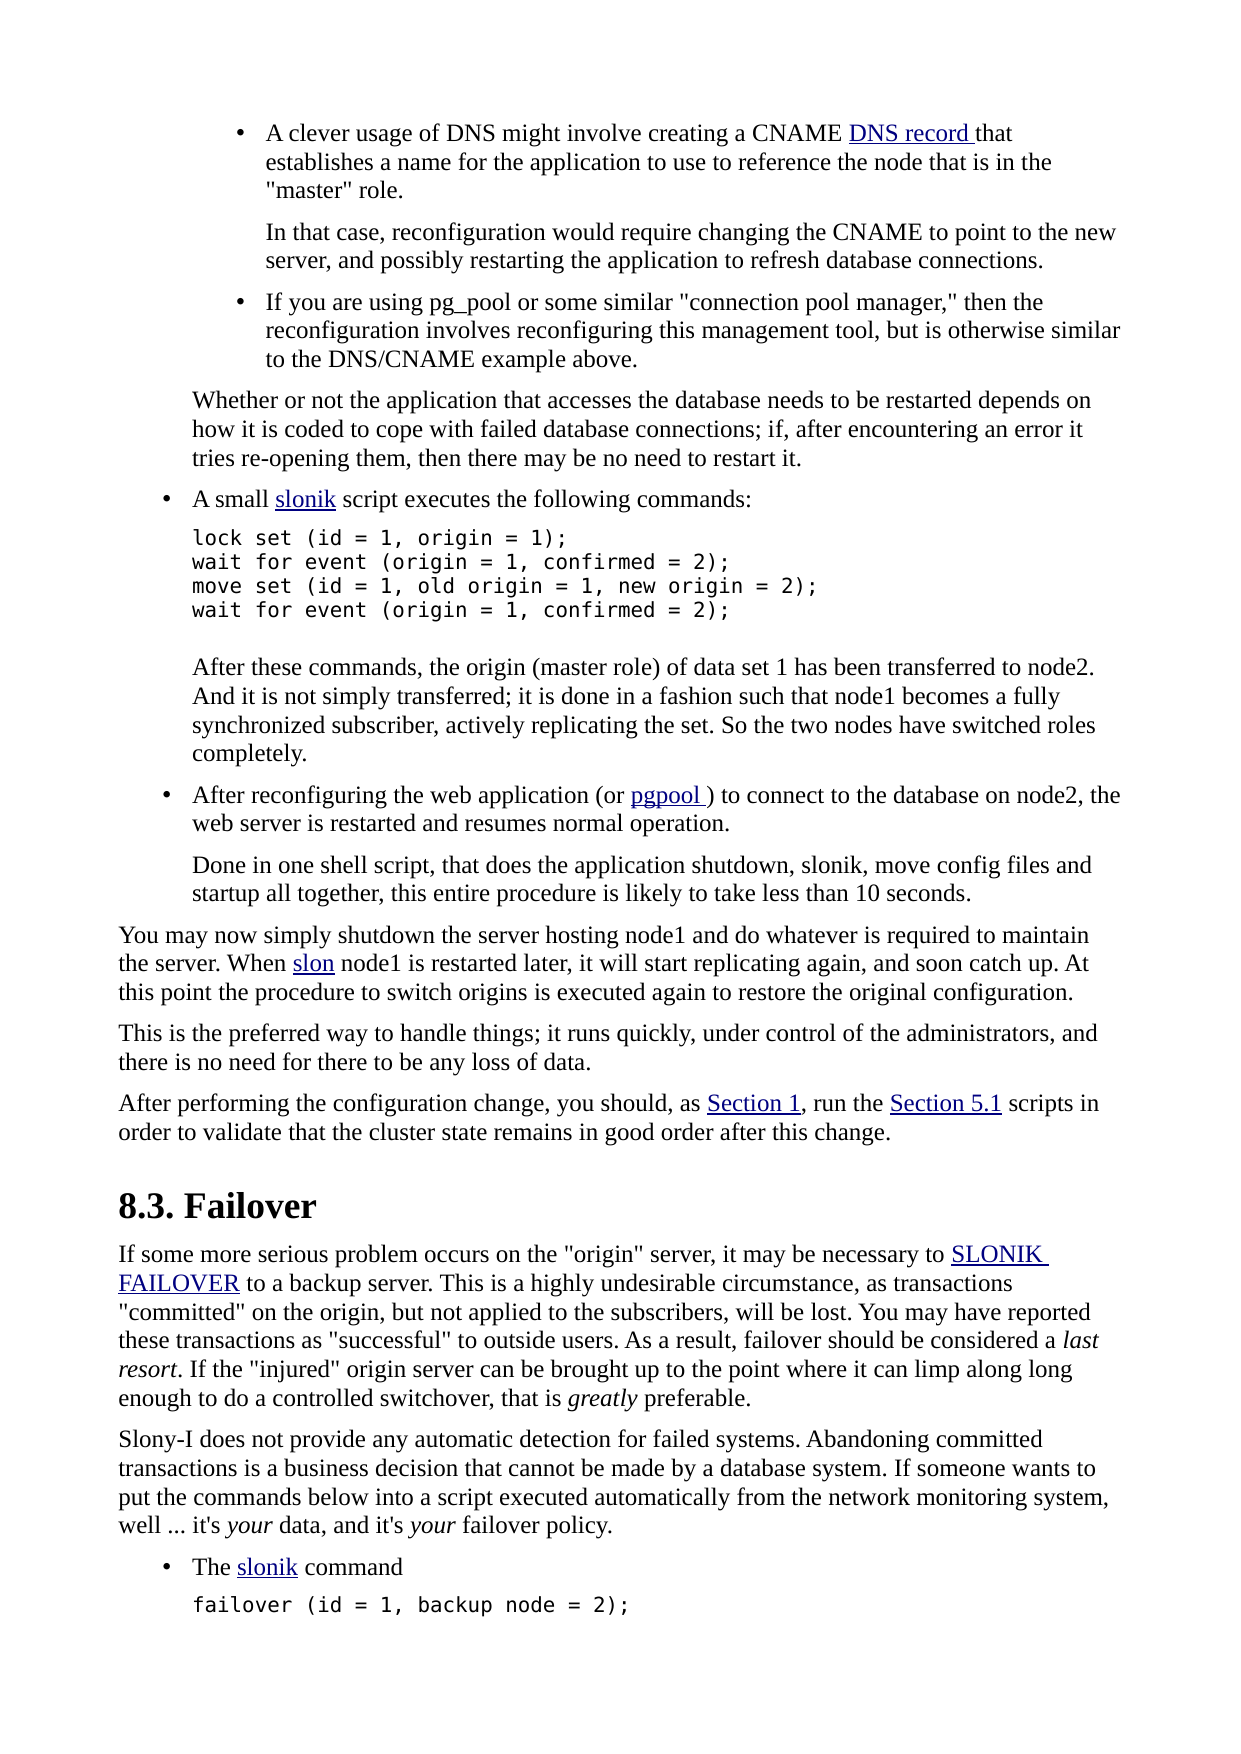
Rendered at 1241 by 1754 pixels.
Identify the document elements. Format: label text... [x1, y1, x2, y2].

list The slonik command [162, 1552, 1122, 1580]
list Done in one shell script, that does the application shutdown, slonik, move config files and startup all together, this entire procedure is likely to take less than 10 seconds. [162, 850, 1122, 907]
list If you are using pg_pool or some similar "connection pool manager," then the reconfiguration involves reconfiguring this management tool, but is otherwise similar to the DNS/CNAME example above. [236, 287, 1122, 373]
list In that case, reconfiguration would require changing the CNAME to point to the new server, and possibly restarting the application to refresh database connections. [236, 217, 1122, 274]
subtitle 8.3. Failover [118, 1183, 1122, 1227]
list After these commands, the origin (master role) of data set 1 has been transferred to node2. And it is not simply transferred; it is done in a fashion such that node1 becomes a fully synchronized subscriber, actively replicating the set. So the two nodes have switched roles completely. [162, 652, 1122, 767]
list wait for event (origin = 1, confirmed = 2); [162, 598, 1122, 623]
list failover (id = 1, backup node = 2); [162, 1593, 1122, 1617]
list lock set (id = 1, origin = 1); [162, 526, 1122, 550]
text After performing the configuration change, you should, as Section 1, run the Section 5.1 scripts in order to validate that the cluster state remains in good order after this change. [118, 1088, 1122, 1146]
text This is the preferred way to handle things; it runs quickly, under control of the administrators, and there is no need for there to be any loss of data. [118, 1018, 1122, 1076]
list move set (id = 1, old origin = 1, new origin = 2); [162, 574, 1122, 598]
list A clever usage of DNS might involve creating a CNAME DNS record that establishes a name for the application to use to reference the node that is in the "master" role. [236, 118, 1122, 204]
list After reconfiguring the web application (or pgpool ) to connect to the database on node2, the web server is restarted and resumes normal operation. [162, 780, 1122, 837]
list A small slonik script executes the following commands: [162, 484, 1122, 513]
list Whether or not the application that accesses the database needs to be restarted depends on how it is coded to cope with failed database connections; if, after encountering an error it tries re-opening them, then there may be no need to restart it. [162, 386, 1122, 472]
text You may now simply shutdown the server hosting node1 and do whatever is required to maintain the server. When slon node1 is restarted later, it will start replicating again, and soon catch up. At this point the procedure to switch origins is executed again to restore the original configuration. [118, 920, 1122, 1006]
text Slony-I does not provide any automatic detection for failed systems. Abandoning committed transactions is a business decision that cannot be made by a database system. If someone wants to put the commands below into a script executed automatically from the network monitoring system, well ... it's your data, and it's your failover policy. [118, 1424, 1122, 1539]
list wait for event (origin = 1, confirmed = 2); [162, 550, 1122, 574]
text If some more serious problem occurs on the "origin" server, it may be necessary to SLONIK FAILOVER to a backup server. This is a highly undesirable circumstance, as transactions "committed" on the origin, but not applied to the subscribers, will be lost. You may have reported these transactions as "successful" to outside users. As a result, failover should be considered a last resort. If the "injured" origin server can be brought up to the point where it can limp along long enough to do a controlled switchover, that is greatly preferable. [118, 1239, 1122, 1412]
